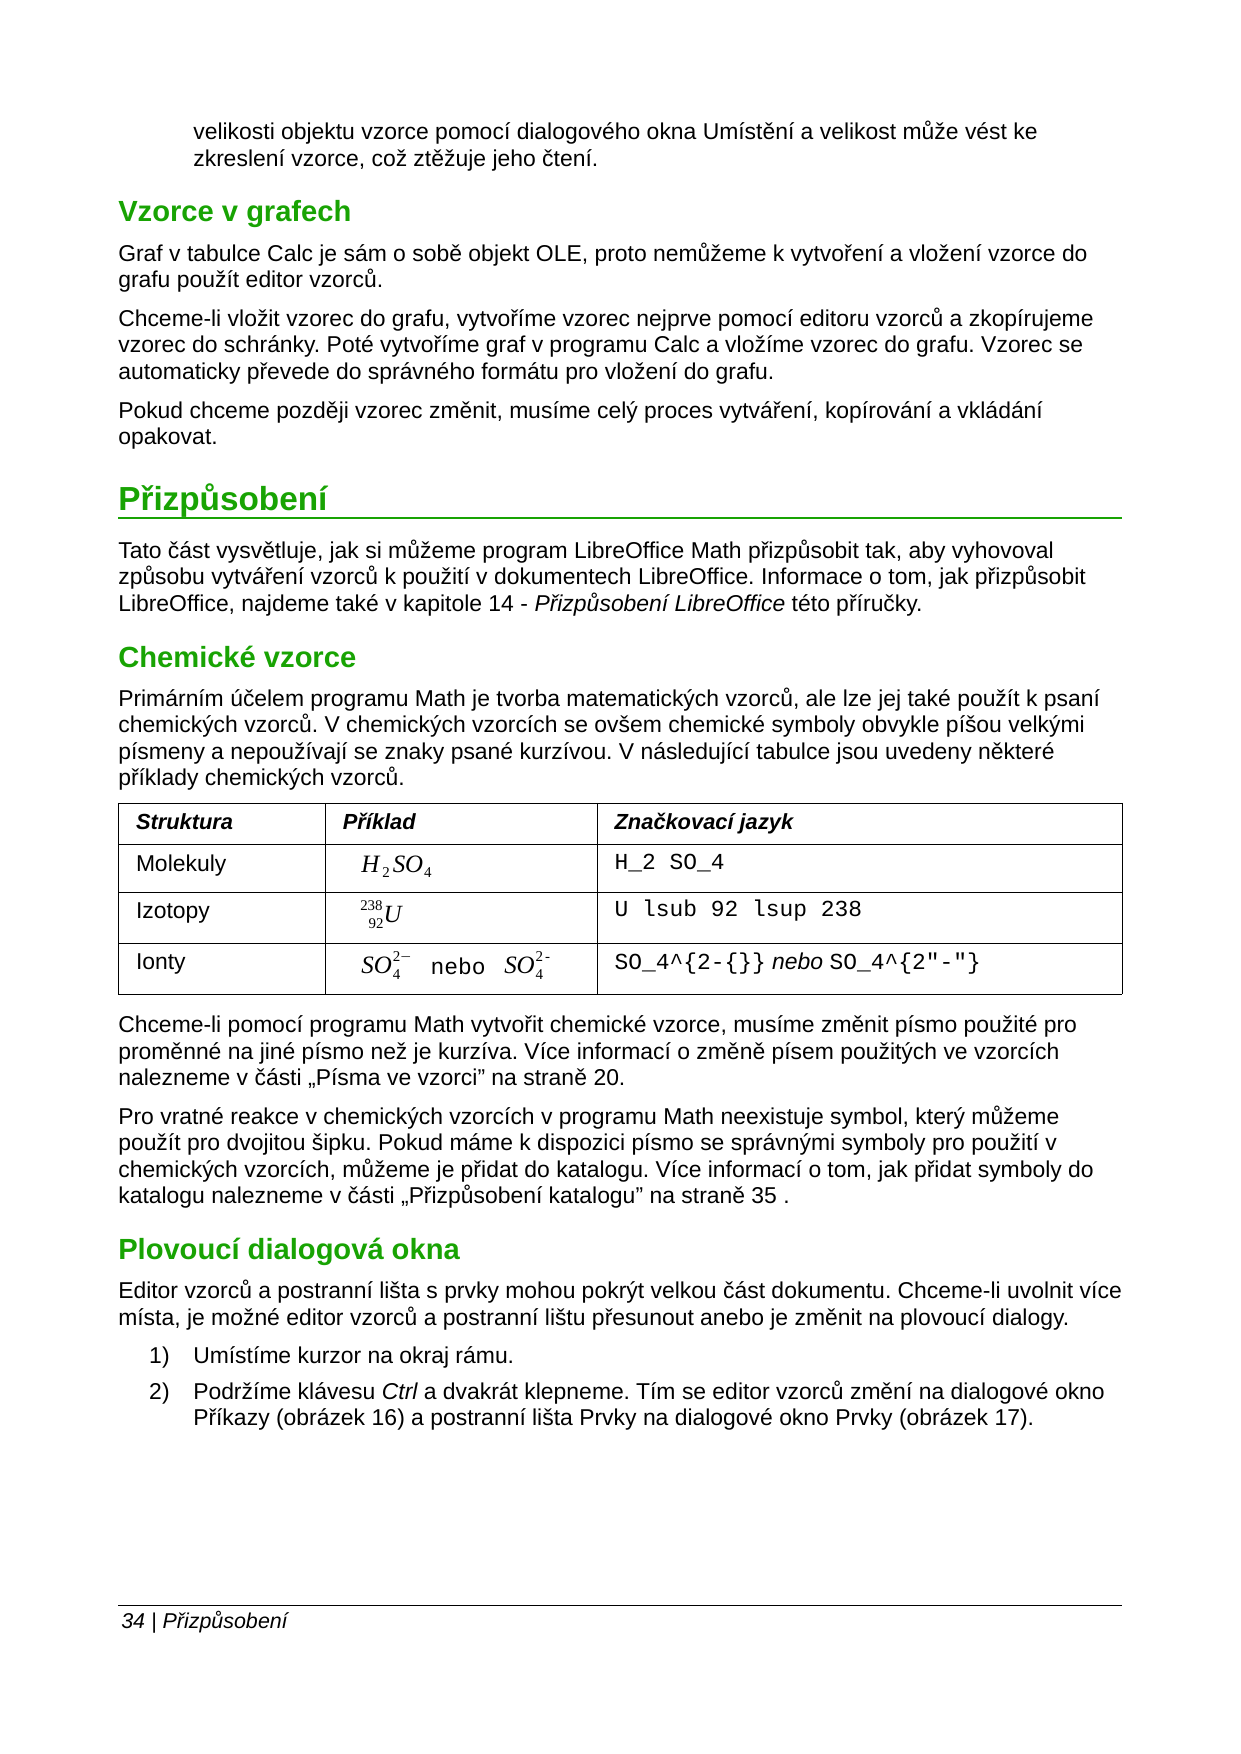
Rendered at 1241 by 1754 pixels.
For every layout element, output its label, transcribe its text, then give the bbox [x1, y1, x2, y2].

list Umístíme kurzor na okraj rámu. [169, 1342, 1122, 1369]
list Podržíme klávesu Ctrl a dvakrát klepneme. Tím se editor vzorců změní na dialogové okno Příkazy (obrázek 16) a postranní lišta Prvky na dialogové okno Prvky (obrázek 17). [169, 1378, 1122, 1430]
table_cell [326, 845, 597, 892]
list velikosti objektu vzorce pomocí dialogového okna Umístění a velikost může vést ke zkreslení vzorce, což ztěžuje jeho čtení. [156, 118, 1122, 171]
text Pro vratné reakce v chemických vzorcích v programu Math neexistuje symbol, který můžeme použít pro dvojitou šipku. Pokud máme k dispozici písmo se správnými symboly pro použití v chemických vzorcích, můžeme je přidat do katalogu. Více informací o tom, jak přidat symboly do katalogu nalezneme v části „Přizpůsobení katalogu” na straně 34 . [118, 1103, 1122, 1208]
table_cell Izotopy [119, 893, 325, 942]
text Chceme-li pomocí programu Math vytvořit chemické vzorce, musíme změnit písmo použité pro proměnné na jiné písmo než je kurzíva. Více informací o změně písem použitých ve vzorcích nalezneme v části „Písma ve vzorci” na straně 19. [118, 1011, 1122, 1090]
table_cell Ionty [119, 944, 325, 993]
table_header Struktura [119, 804, 325, 844]
subtitle Přizpůsobení [118, 479, 1122, 517]
table_cell nebo [326, 944, 597, 993]
table_cell H_2 SO_4 [598, 845, 1122, 892]
text Tato část vysvětluje, jak si můžeme program LibreOffice Math přizpůsobit tak, aby vyhovoval způsobu vytváření vzorců k použití v dokumentech LibreOffice. Informace o tom, jak přizpůsobit LibreOffice, najdeme také v kapitole 14 - Přizpůsobení LibreOffice této příručky. [118, 537, 1122, 616]
table_cell [326, 893, 597, 942]
table_cell U lsub 92 lsup 238 [598, 893, 1122, 942]
table_cell SO_4^{2-{}} nebo SO_4^{2"-"} [598, 944, 1122, 993]
text Editor vzorců a postranní lišta s prvky mohou pokrýt velkou část dokumentu. Chceme-li uvolnit více místa, je možné editor vzorců a postranní lištu přesunout anebo je změnit na plovoucí dialogy. [118, 1277, 1122, 1330]
subtitle Chemické vzorce [118, 640, 1122, 673]
text Pokud chceme později vzorec změnit, musíme celý proces vytváření, kopírování a vkládání opakovat. [118, 397, 1122, 449]
subtitle Plovoucí dialogová okna [118, 1232, 1122, 1266]
subtitle Vzorce v grafech [118, 194, 1122, 228]
table_header Značkovací jazyk [598, 804, 1122, 844]
table_header Příklad [326, 804, 597, 844]
text Graf v tabulce Calc je sám o sobě objekt OLE, proto nemůžeme k vytvoření a vložení vzorce do grafu použít editor vzorců. [118, 240, 1122, 292]
text Primárním účelem programu Math je tvorba matematických vzorců, ale lze jej také použít k psaní chemických vzorců. V chemických vzorcích se ovšem chemické symboly obvykle píšou velkými písmeny a nepoužívají se znaky psané kurzívou. V následující tabulce jsou uvedeny některé příklady chemických vzorců. [118, 685, 1122, 790]
text Chceme-li vložit vzorec do grafu, vytvoříme vzorec nejprve pomocí editoru vzorců a zkopírujeme vzorec do schránky. Poté vytvoříme graf v programu Calc a vložíme vzorec do grafu. Vzorec se automaticky převede do správného formátu pro vložení do grafu. [118, 305, 1122, 384]
table_cell Molekuly [119, 845, 325, 892]
